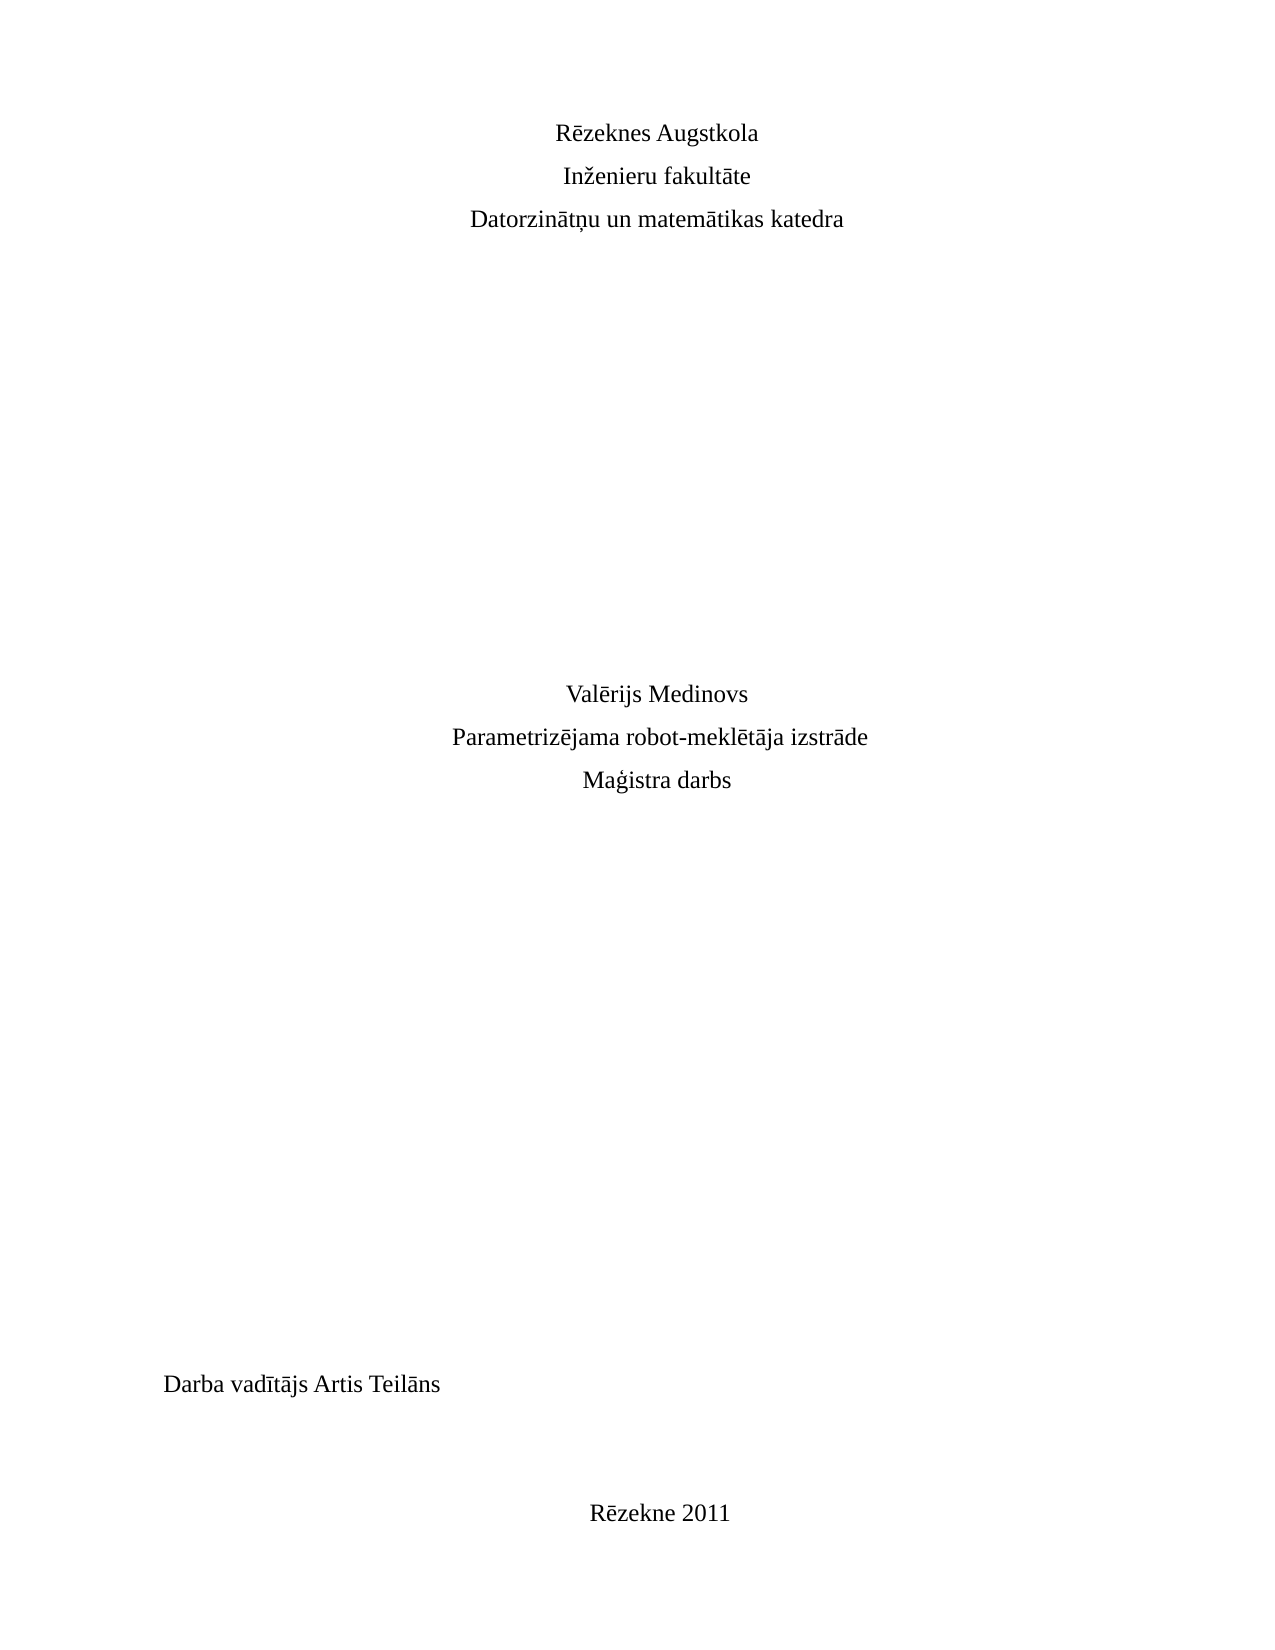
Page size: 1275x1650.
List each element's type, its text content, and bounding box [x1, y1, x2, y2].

text Rēzeknes Augstkola [118, 118, 1157, 147]
text Valērijs Medinovs [118, 679, 1157, 707]
text Datorzinātņu un matemātikas katedra [118, 204, 1157, 233]
text Rēzekne 2011 [118, 1498, 1157, 1527]
text Inženieru fakultāte [118, 161, 1157, 190]
text Parametrizējama robot-meklētāja izstrāde [118, 722, 1157, 751]
text Darba vadītājs Artis Teilāns [118, 1369, 1157, 1397]
text Maģistra darbs [118, 765, 1157, 794]
